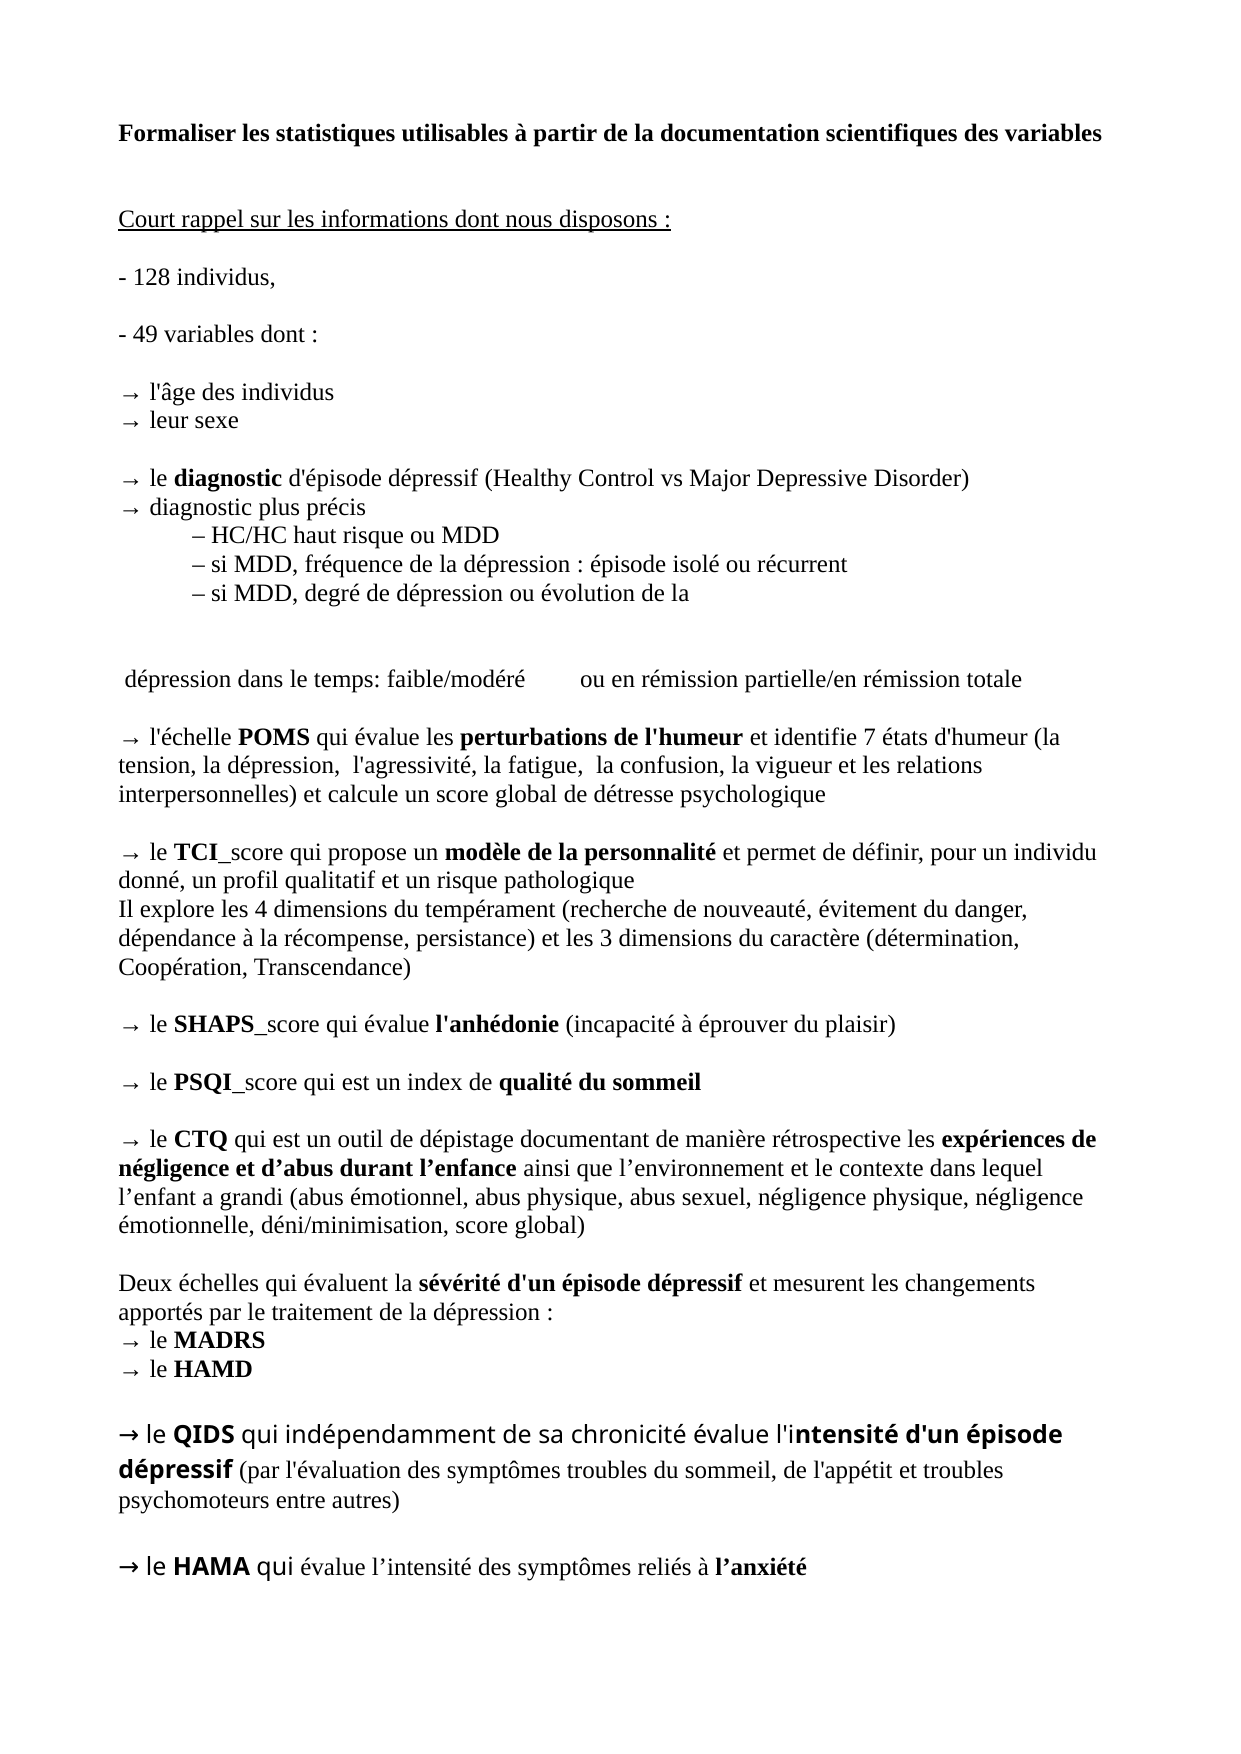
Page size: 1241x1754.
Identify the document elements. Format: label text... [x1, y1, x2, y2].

text → le QIDS qui indépendamment de sa chronicité évalue l'intensité d'un épisode dépressif (par l'évaluation des symptômes troubles du sommeil, de l'appétit et troubles psychomoteurs entre autres) [118, 1417, 1122, 1514]
text → le HAMD [118, 1354, 1122, 1383]
text Court rappel sur les informations dont nous disposons : [118, 204, 1122, 233]
text → le TCI_score qui propose un modèle de la personnalité et permet de définir, pour un individu donné, un profil qualitatif et un risque pathologique Il explore les 4 dimensions du tempérament (recherche de nouveauté, évitement du danger, dépendance à la récompense, persistance) et les 3 dimensions du caractère (détermination, Coopération, Transcendance) [118, 837, 1122, 981]
text → le MADRS [118, 1326, 1122, 1354]
text dépression dans le temps: faible/modéré ou en rémission partielle/en rémission totale [118, 664, 1122, 693]
text → le HAMA qui évalue l’intensité des symptômes reliés à l’anxiété [118, 1548, 1122, 1582]
text → l'âge des individus [118, 377, 1122, 406]
text → diagnostic plus précis [118, 492, 1122, 521]
text → le CTQ qui est un outil de dépistage documentant de manière rétrospective les expériences de négligence et d’abus durant l’enfance ainsi que l’environnement et le contexte dans lequel l’enfant a grandi (abus émotionnel, abus physique, abus sexuel, négligence physique, négligence émotionnelle, déni/minimisation, score global) [118, 1124, 1122, 1239]
text – HC/HC haut risque ou MDD – si MDD, fréquence de la dépression : épisode isolé ou récurrent [118, 521, 1122, 578]
text Deux échelles qui évaluent la sévérité d'un épisode dépressif et mesurent les changements apportés par le traitement de la dépression : [118, 1268, 1122, 1326]
text → le diagnostic d'épisode dépressif (Healthy Control vs Major Depressive Disorder) [118, 434, 1122, 492]
text Formaliser les statistiques utilisables à partir de la documentation scientifiques des variables [118, 118, 1122, 147]
text – si MDD, degré de dépression ou évolution de la [118, 578, 1122, 607]
text → le PSQI_score qui est un index de qualité du sommeil [118, 1067, 1122, 1096]
text → leur sexe [118, 406, 1122, 434]
text - 49 variables dont : [118, 319, 1122, 348]
text → l'échelle POMS qui évalue les perturbations de l'humeur et identifie 7 états d'humeur (la tension, la dépression, l'agressivité, la fatigue, la confusion, la vigueur et les relations interpersonnelles) et calcule un score global de détresse psychologique [118, 722, 1122, 808]
text → le SHAPS_score qui évalue l'anhédonie (incapacité à éprouver du plaisir) [118, 1009, 1122, 1038]
text - 128 individus, [118, 262, 1122, 291]
